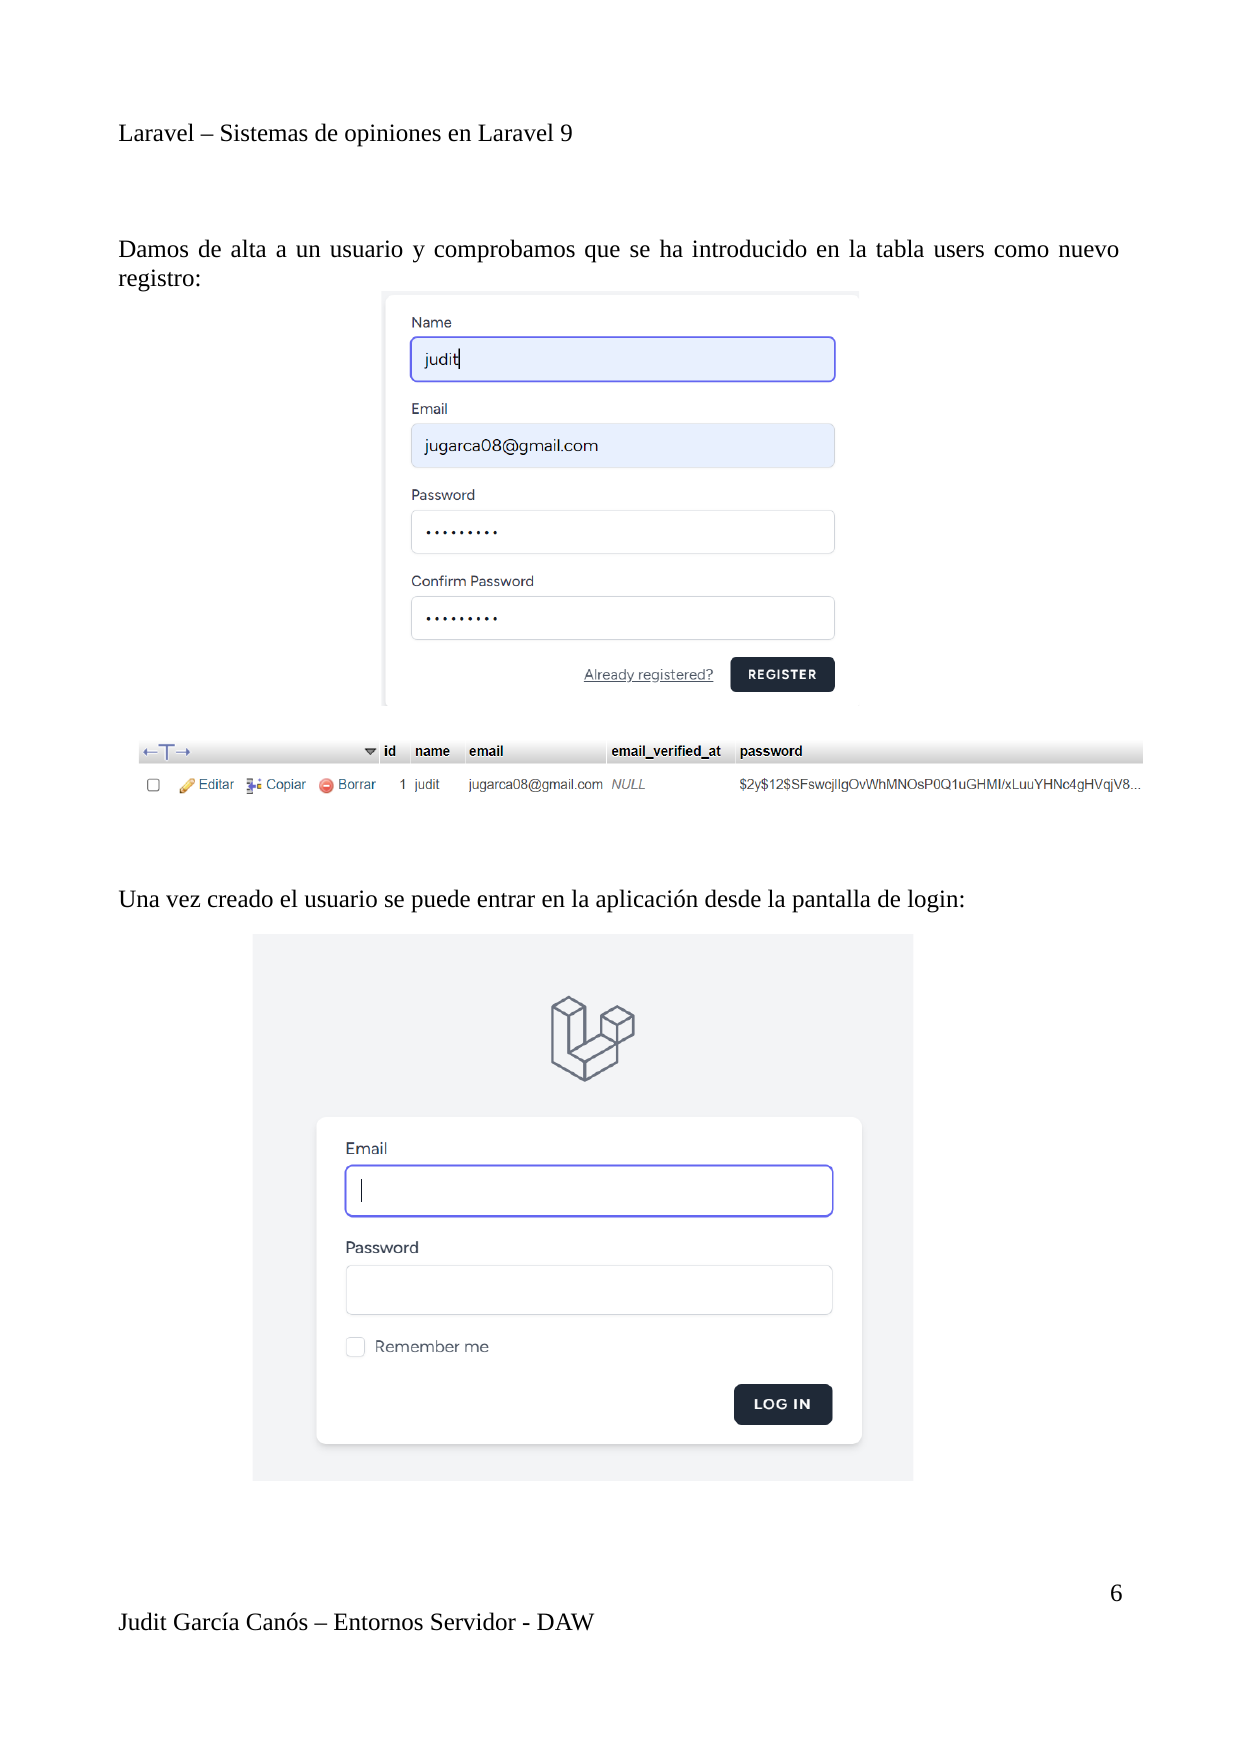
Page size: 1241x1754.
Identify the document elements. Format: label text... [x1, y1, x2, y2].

picture [381, 291, 860, 706]
picture [138, 735, 1143, 798]
picture [252, 934, 914, 1481]
text Damos de alta a un usuario y comprobamos que se ha introducido en la tabla users como nuevo registro: [118, 234, 1122, 291]
text Una vez creado el usuario se puede entrar en la aplicación desde la pantalla de login: [118, 884, 1122, 913]
